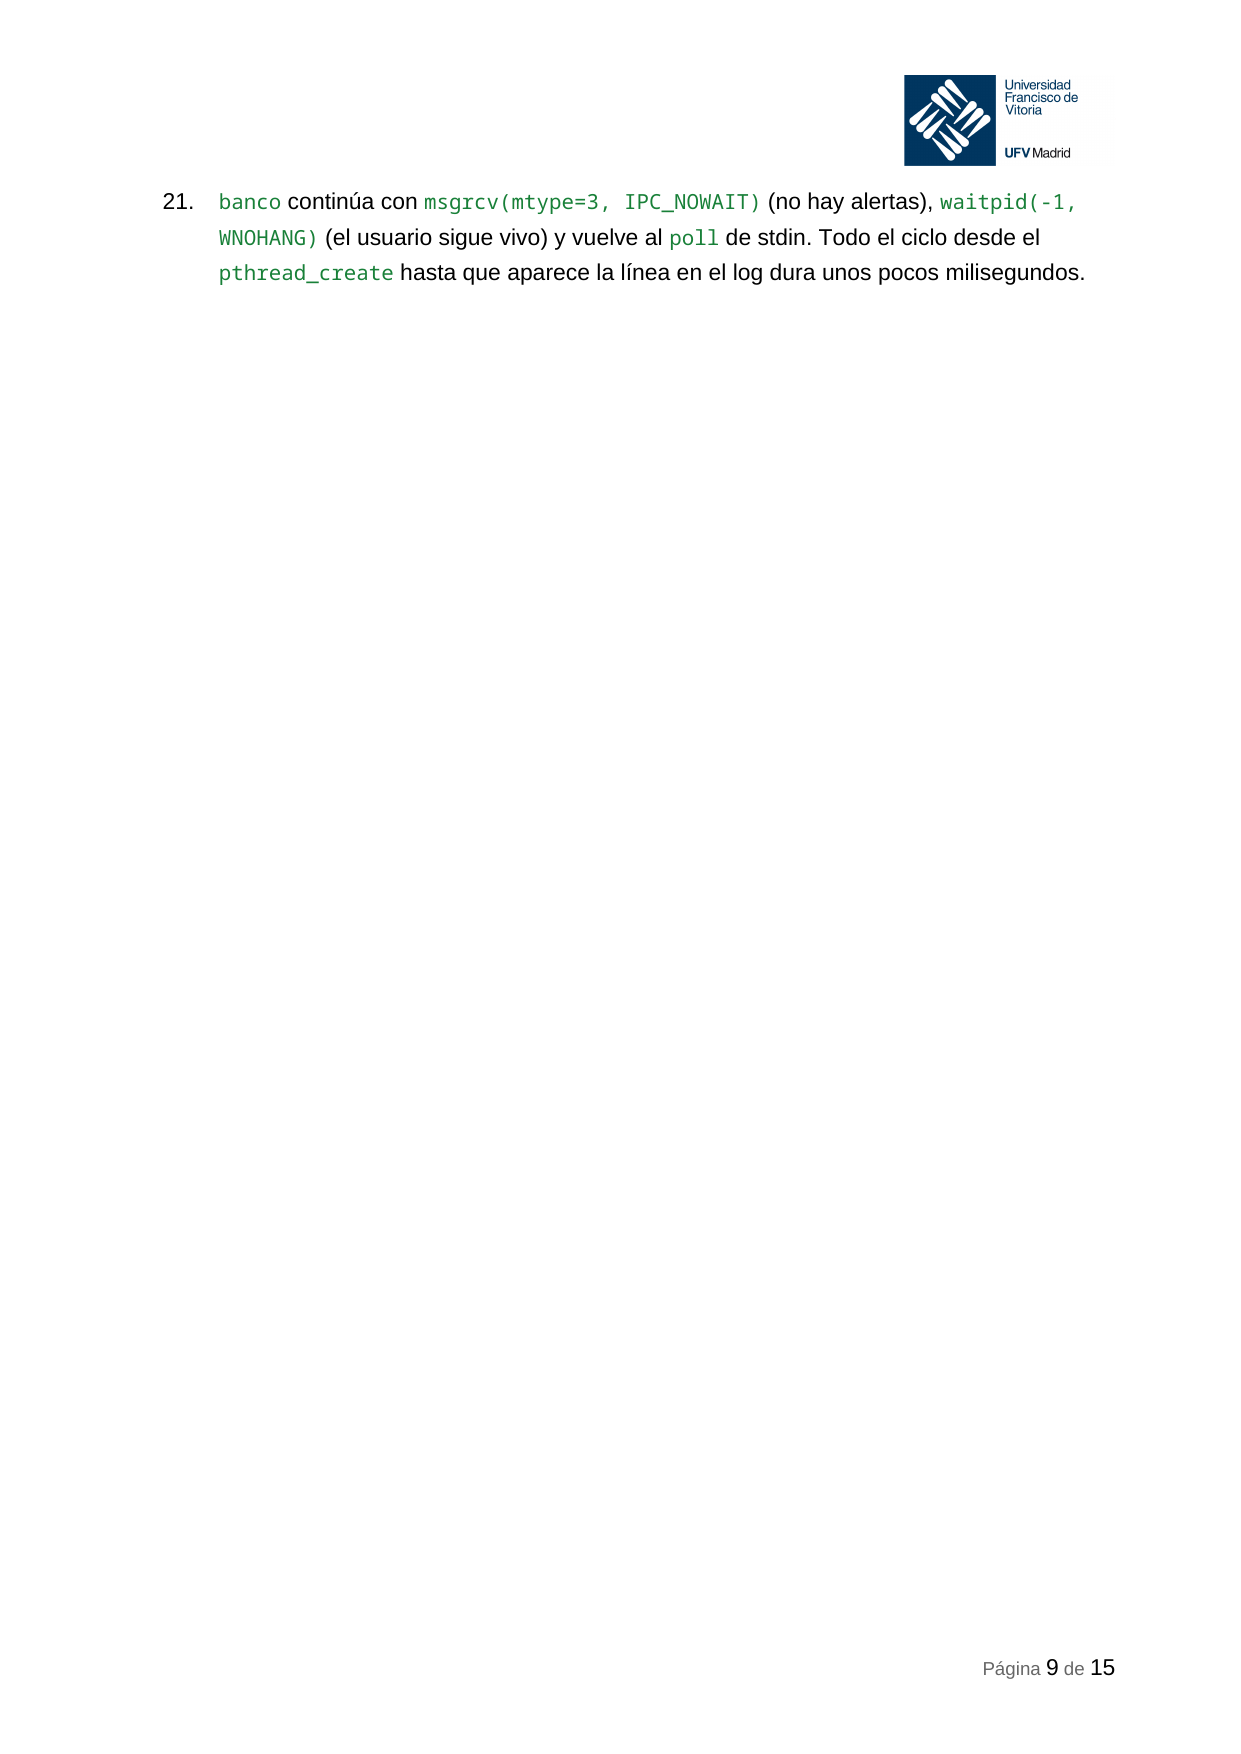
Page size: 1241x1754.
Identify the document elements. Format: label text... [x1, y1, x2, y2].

list banco continúa con msgrcv(mtype=3, IPC_NOWAIT) (no hay alertas), waitpid(-1, WNOHANG) (el usuario sigue vivo) y vuelve al poll de stdin. Todo el ciclo desde el pthread_create hasta que aparece la línea en el log dura unos pocos milisegundos. [162, 187, 1115, 287]
picture [904, 75, 1116, 166]
